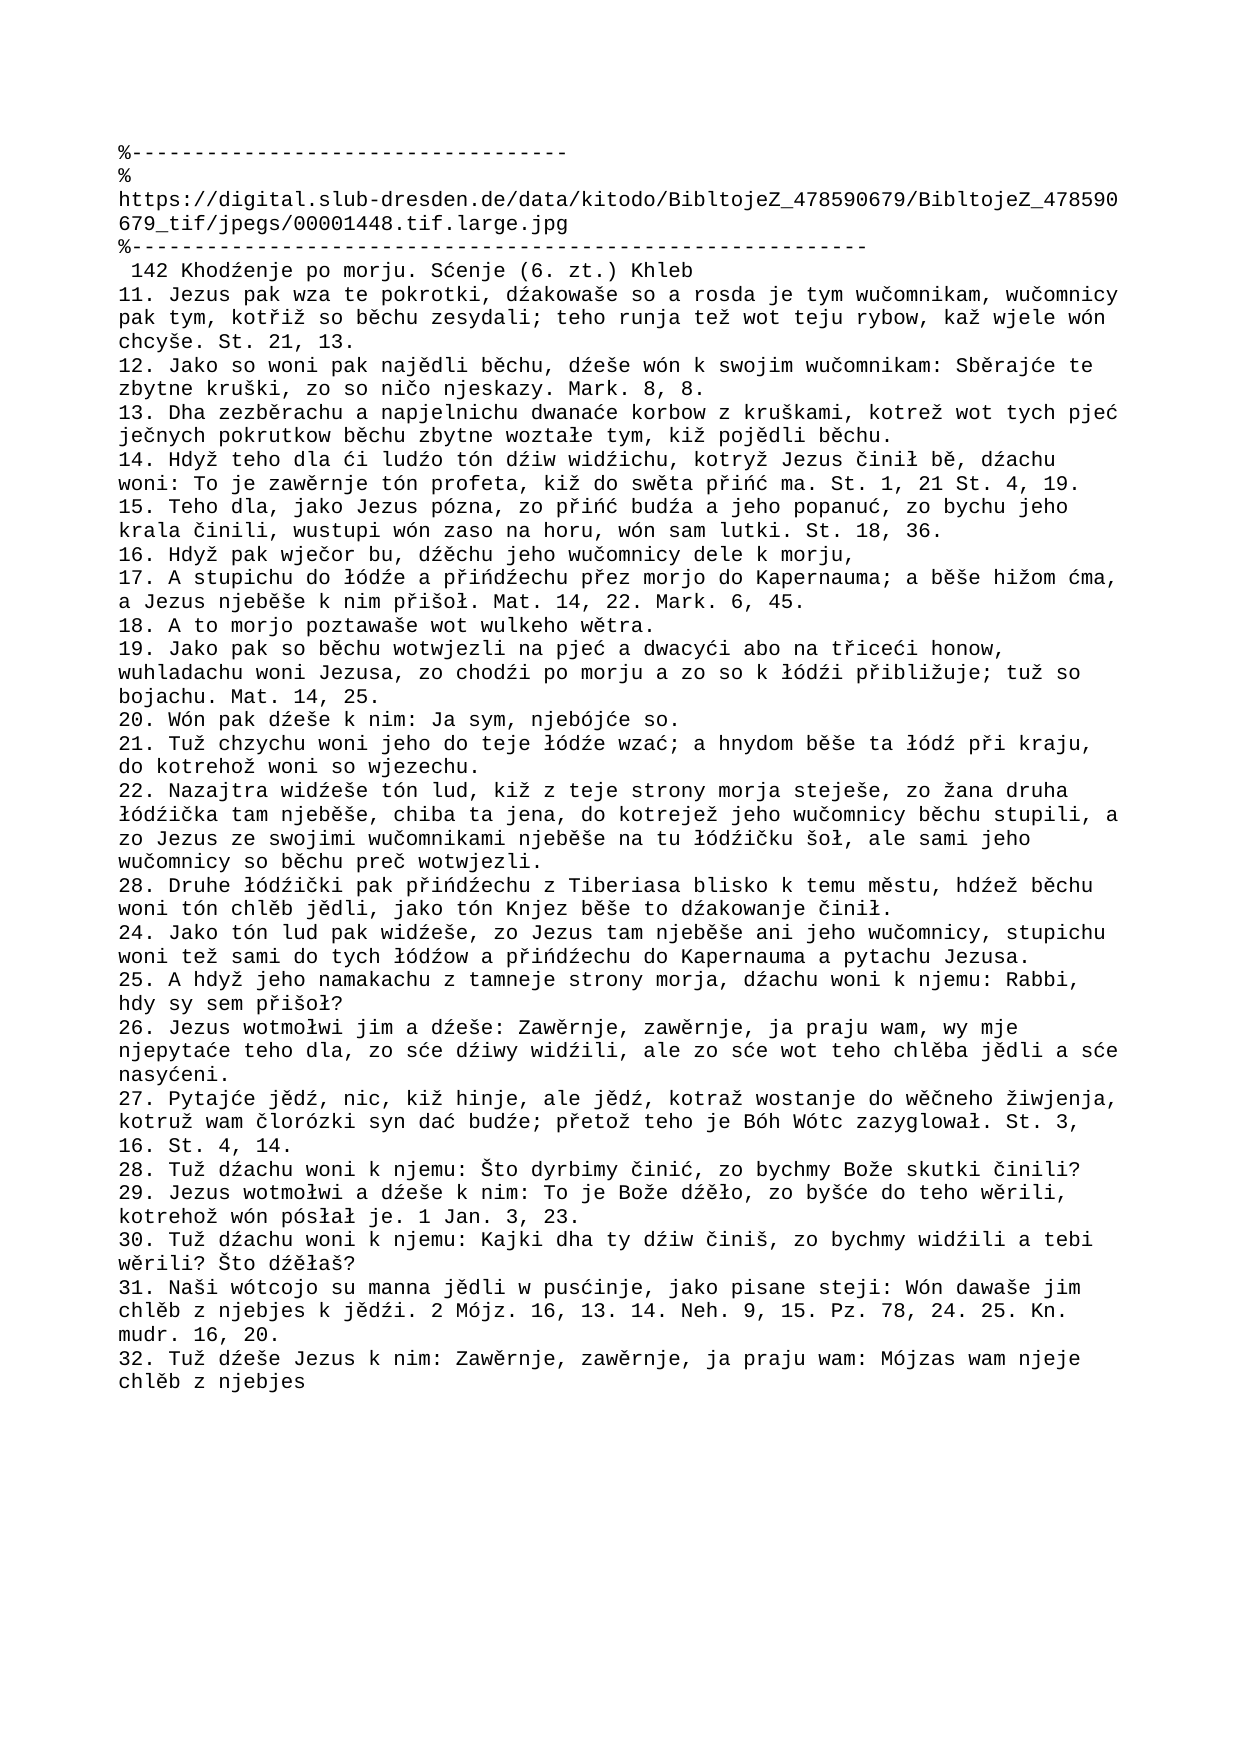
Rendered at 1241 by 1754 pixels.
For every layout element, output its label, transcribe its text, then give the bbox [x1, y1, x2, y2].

text 31. Naši wótcojo su manna jědli w pusćinje, jako pisane steji: Wón dawaše jim chlěb z njebjes k jědźi. 2 Mójz. 16, 13. 14. Neh. 9, 15. Pz. 78, 24. 25. Kn. mudr. 16, 20. [118, 1277, 1122, 1348]
text %----------------------------------------------------------- [118, 236, 1122, 260]
text 26. Jezus wotmołwi jim a dźeše: Zawěrnje, zawěrnje, ja praju wam, wy mje njepytaće teho dla, zo sće dźiwy widźili, ale zo sće wot teho chlěba jědli a sće nasyćeni. [118, 1017, 1122, 1088]
text % https://digital.slub-dresden.de/data/kitodo/BibltojeZ_478590679/BibltojeZ_478590679_tif/jpegs/00001448.tif.large.jpg [118, 165, 1122, 236]
text 15. Teho dla, jako Jezus pózna, zo přińć budźa a jeho popanuć, zo bychu jeho krala činili, wustupi wón zaso na horu, wón sam lutki. St. 18, 36. [118, 496, 1122, 544]
text %----------------------------------- [118, 142, 1122, 165]
text 29. Jezus wotmołwi a dźeše k nim: To je Bože dźěło, zo byšće do teho wěrili, kotrehož wón pósłał je. 1 Jan. 3, 23. [118, 1182, 1122, 1229]
text 13. Dha zezběrachu a napjelnichu dwanaće korbow z kruškami, kotrež wot tych pjeć ječnych pokrutkow běchu zbytne woztałe tym, kiž pojědli běchu. [118, 402, 1122, 449]
text 32. Tuž dźeše Jezus k nim: Zawěrnje, zawěrnje, ja praju wam: Mójzas wam njeje chlěb z njebjes [118, 1348, 1122, 1395]
text 19. Jako pak so běchu wotwjezli na pjeć a dwacyći abo na třiceći honow, wuhladachu woni Jezusa, zo chodźi po morju a zo so k łódźi přibližuje; tuž so bojachu. Mat. 14, 25. [118, 638, 1122, 709]
text 20. Wón pak dźeše k nim: Ja sym, njebójće so. [118, 709, 1122, 733]
text 28. Tuž dźachu woni k njemu: Što dyrbimy činić, zo bychmy Bože skutki činili? [118, 1158, 1122, 1182]
text 17. A stupichu do łódźe a přińdźechu přez morjo do Kapernauma; a běše hižom ćma, a Jezus njeběše k nim přišoł. Mat. 14, 22. Mark. 6, 45. [118, 567, 1122, 615]
text 18. A to morjo poztawaše wot wulkeho wětra. [118, 615, 1122, 638]
text 27. Pytajće jědź, nic, kiž hinje, ale jědź, kotraž wostanje do wěčneho žiwjenja, kotruž wam člorózki syn dać budźe; přetož teho je Bóh Wótc zazyglował. St. 3, 16. St. 4, 14. [118, 1088, 1122, 1158]
text 14. Hdyž teho dla ći ludźo tón dźiw widźichu, kotryž Jezus činił bě, dźachu woni: To je zawěrnje tón profeta, kiž do swěta přińć ma. St. 1, 21 St. 4, 19. [118, 449, 1122, 496]
text 25. A hdyž jeho namakachu z tamneje strony morja, dźachu woni k njemu: Rabbi, hdy sy sem přišoł? [118, 969, 1122, 1017]
text 12. Jako so woni pak najědli běchu, dźeše wón k swojim wučomnikam: Sběrajće te zbytne kruški, zo so ničo njeskazy. Mark. 8, 8. [118, 354, 1122, 402]
text 11. Jezus pak wza te pokrotki, dźakowaše so a rosda je tym wučomnikam, wučomnicy pak tym, kotřiž so běchu zesydali; teho runja tež wot teju rybow, kaž wjele wón chcyše. St. 21, 13. [118, 284, 1122, 354]
text 22. Nazajtra widźeše tón lud, kiž z teje strony morja steješe, zo žana druha łódźička tam njeběše, chiba ta jena, do kotrejež jeho wučomnicy běchu stupili, a zo Jezus ze swojimi wučomnikami njeběše na tu łódźičku šoł, ale sami jeho wučomnicy so běchu preč wotwjezli. [118, 780, 1122, 875]
text 142 Khodźenje po morju. Sćenje (6. zt.) Khleb [118, 260, 1122, 284]
text 16. Hdyž pak wječor bu, dźěchu jeho wučomnicy dele k morju, [118, 544, 1122, 567]
text 28. Druhe łódźički pak přińdźechu z Tiberiasa blisko k temu městu, hdźež běchu woni tón chlěb jědli, jako tón Knjez běše to dźakowanje činił. [118, 875, 1122, 922]
text 21. Tuž chzychu woni jeho do teje łódźe wzać; a hnydom běše ta łódź při kraju, do kotrehož woni so wjezechu. [118, 733, 1122, 780]
text 24. Jako tón lud pak widźeše, zo Jezus tam njeběše ani jeho wučomnicy, stupichu woni tež sami do tych łódźow a přińdźechu do Kapernauma a pytachu Jezusa. [118, 922, 1122, 969]
text 30. Tuž dźachu woni k njemu: Kajki dha ty dźiw činiš, zo bychmy widźili a tebi wěrili? Što dźěłaš? [118, 1229, 1122, 1277]
